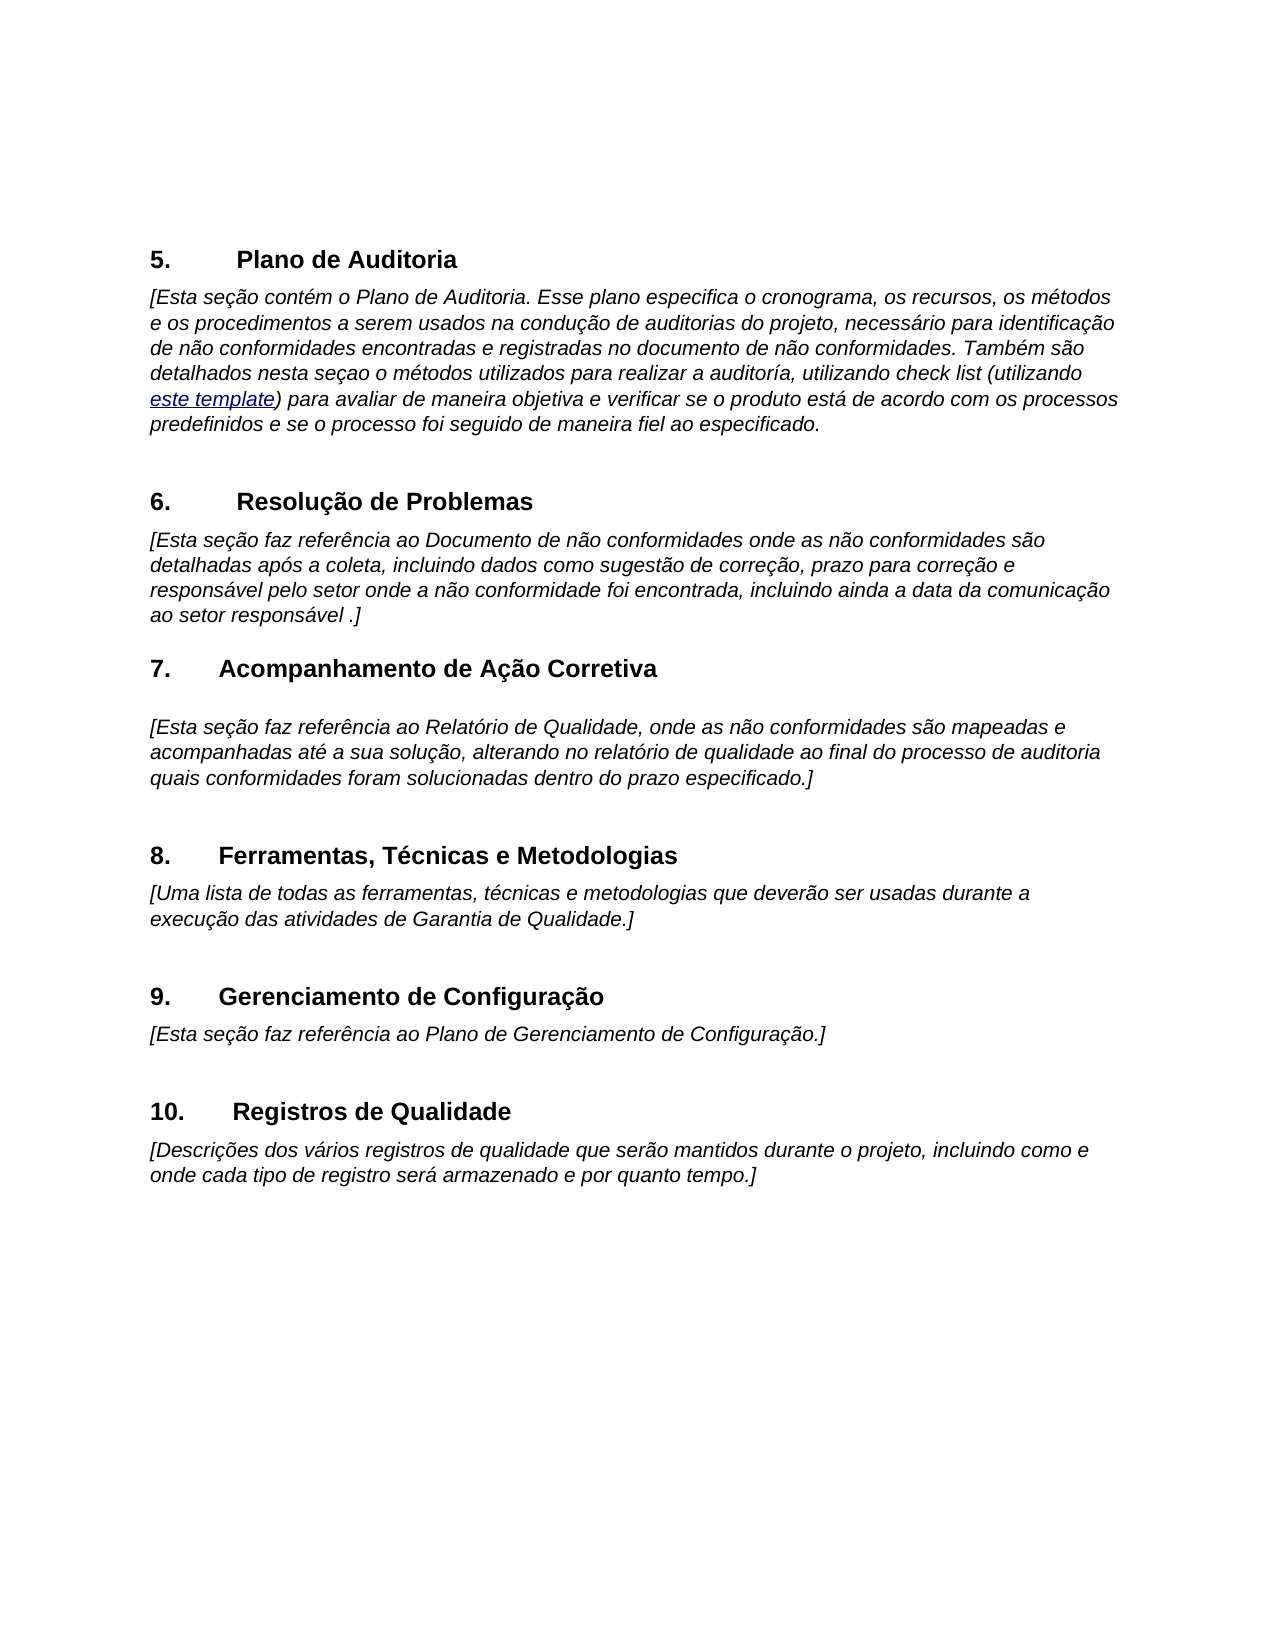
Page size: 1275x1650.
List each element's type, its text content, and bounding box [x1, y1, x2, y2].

text [Esta seção faz referência ao Documento de não conformidades onde as não conformidades são detalhadas após a coleta, incluindo dados como sugestão de correção, prazo para correção e responsável pelo setor onde a não conformidade foi encontrada, incluindo ainda a data da comunicação ao setor responsável .] [150, 528, 1125, 627]
subtitle 6. Resolução de Problemas [150, 488, 1125, 516]
subtitle 5. Plano de Auditoria [150, 245, 1125, 273]
subtitle 8. Ferramentas, Técnicas e Metodologias [150, 841, 1125, 869]
text [Esta seção contém o Plano de Auditoria. Esse plano especifica o cronograma, os recursos, os métodos e os procedimentos a serem usados na condução de auditorias do projeto, necessário para identificação de não conformidades encontradas e registradas no documento de não conformidades. Também são detalhados nesta seçao o métodos utilizados para realizar a auditoría, utilizando check list (utilizando este template) para avaliar de maneira objetiva e verificar se o produto está de acordo com os processos predefinidos e se o processo foi seguido de maneira fiel ao especificado. [150, 286, 1125, 436]
text [Descrições dos vários registros de qualidade que serão mantidos durante o projeto, incluindo como e onde cada tipo de registro será armazenado e por quanto tempo.] [150, 1139, 1125, 1187]
subtitle 10. Registros de Qualidade [150, 1098, 1125, 1126]
text [Uma lista de todas as ferramentas, técnicas e metodologias que deverão ser usadas durante a execução das atividades de Garantia de Qualidade.] [150, 882, 1125, 930]
text [Esta seção faz referência ao Plano de Gerenciamento de Configuração.] [150, 1023, 1125, 1046]
subtitle 9. Gerenciamento de Configuração [150, 982, 1125, 1010]
text 7. Acompanhamento de Ação Corretiva [150, 655, 1125, 683]
text [Esta seção faz referência ao Relatório de Qualidade, onde as não conformidades são mapeadas e acompanhadas até a sua solução, alterando no relatório de qualidade ao final do processo de auditoria quais conformidades foram solucionadas dentro do prazo especificado.] [150, 716, 1125, 789]
